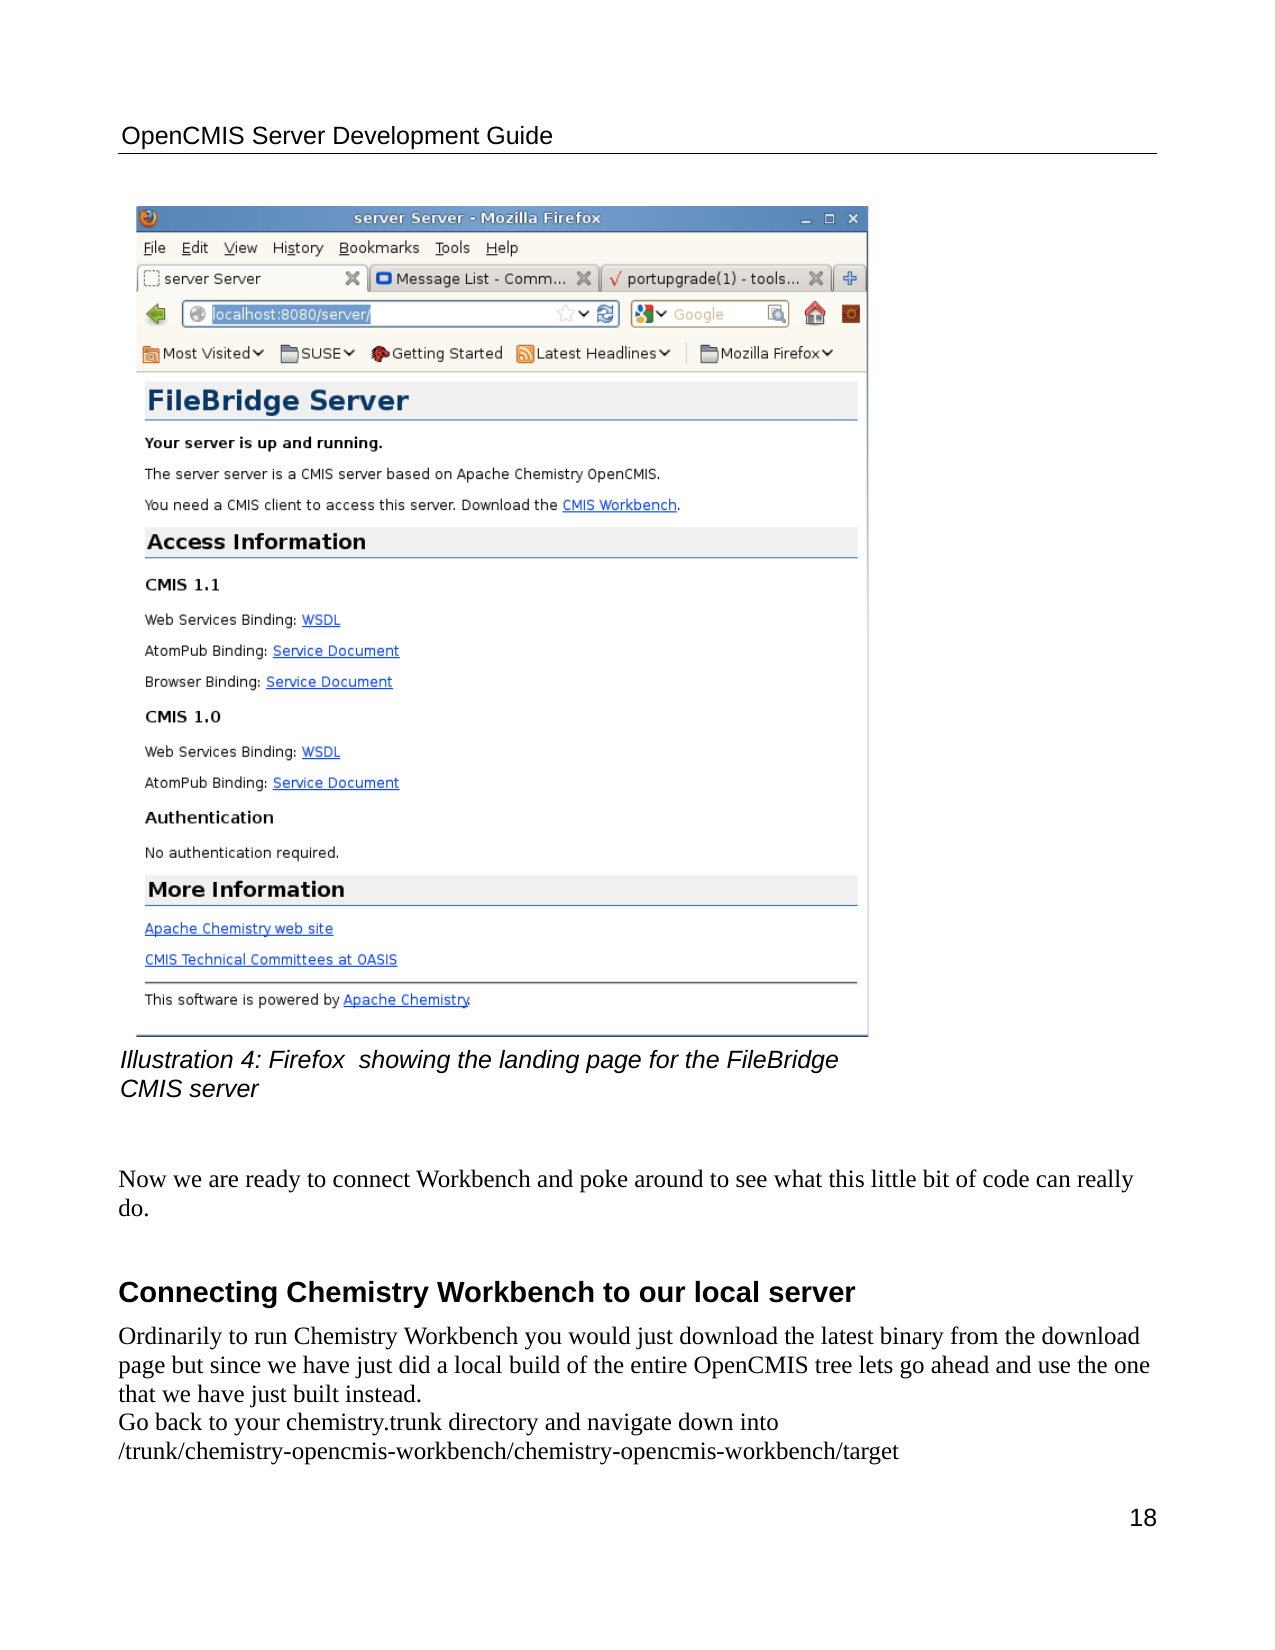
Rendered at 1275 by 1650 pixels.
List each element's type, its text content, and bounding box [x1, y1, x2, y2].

text Ordinarily to run Chemistry Workbench you would just download the latest binary from the download page but since we have just did a local build of the entire OpenCMIS tree lets go ahead and use the one that we have just built instead. [118, 1321, 1157, 1407]
text /trunk/chemistry-opencmis-workbench/chemistry-opencmis-workbench/target [118, 1436, 1157, 1465]
text Now we are ready to connect Workbench and poke around to see what this little bit of code can really do. [118, 1164, 1157, 1221]
text Go back to your chemistry.trunk directory and navigate down into [118, 1407, 1157, 1436]
text Illustration 4: Firefox showing the landing page for the FileBridge CMIS server [120, 1046, 885, 1103]
subtitle Connecting Chemistry Workbench to our local server [118, 1275, 1157, 1309]
picture [136, 206, 869, 1037]
